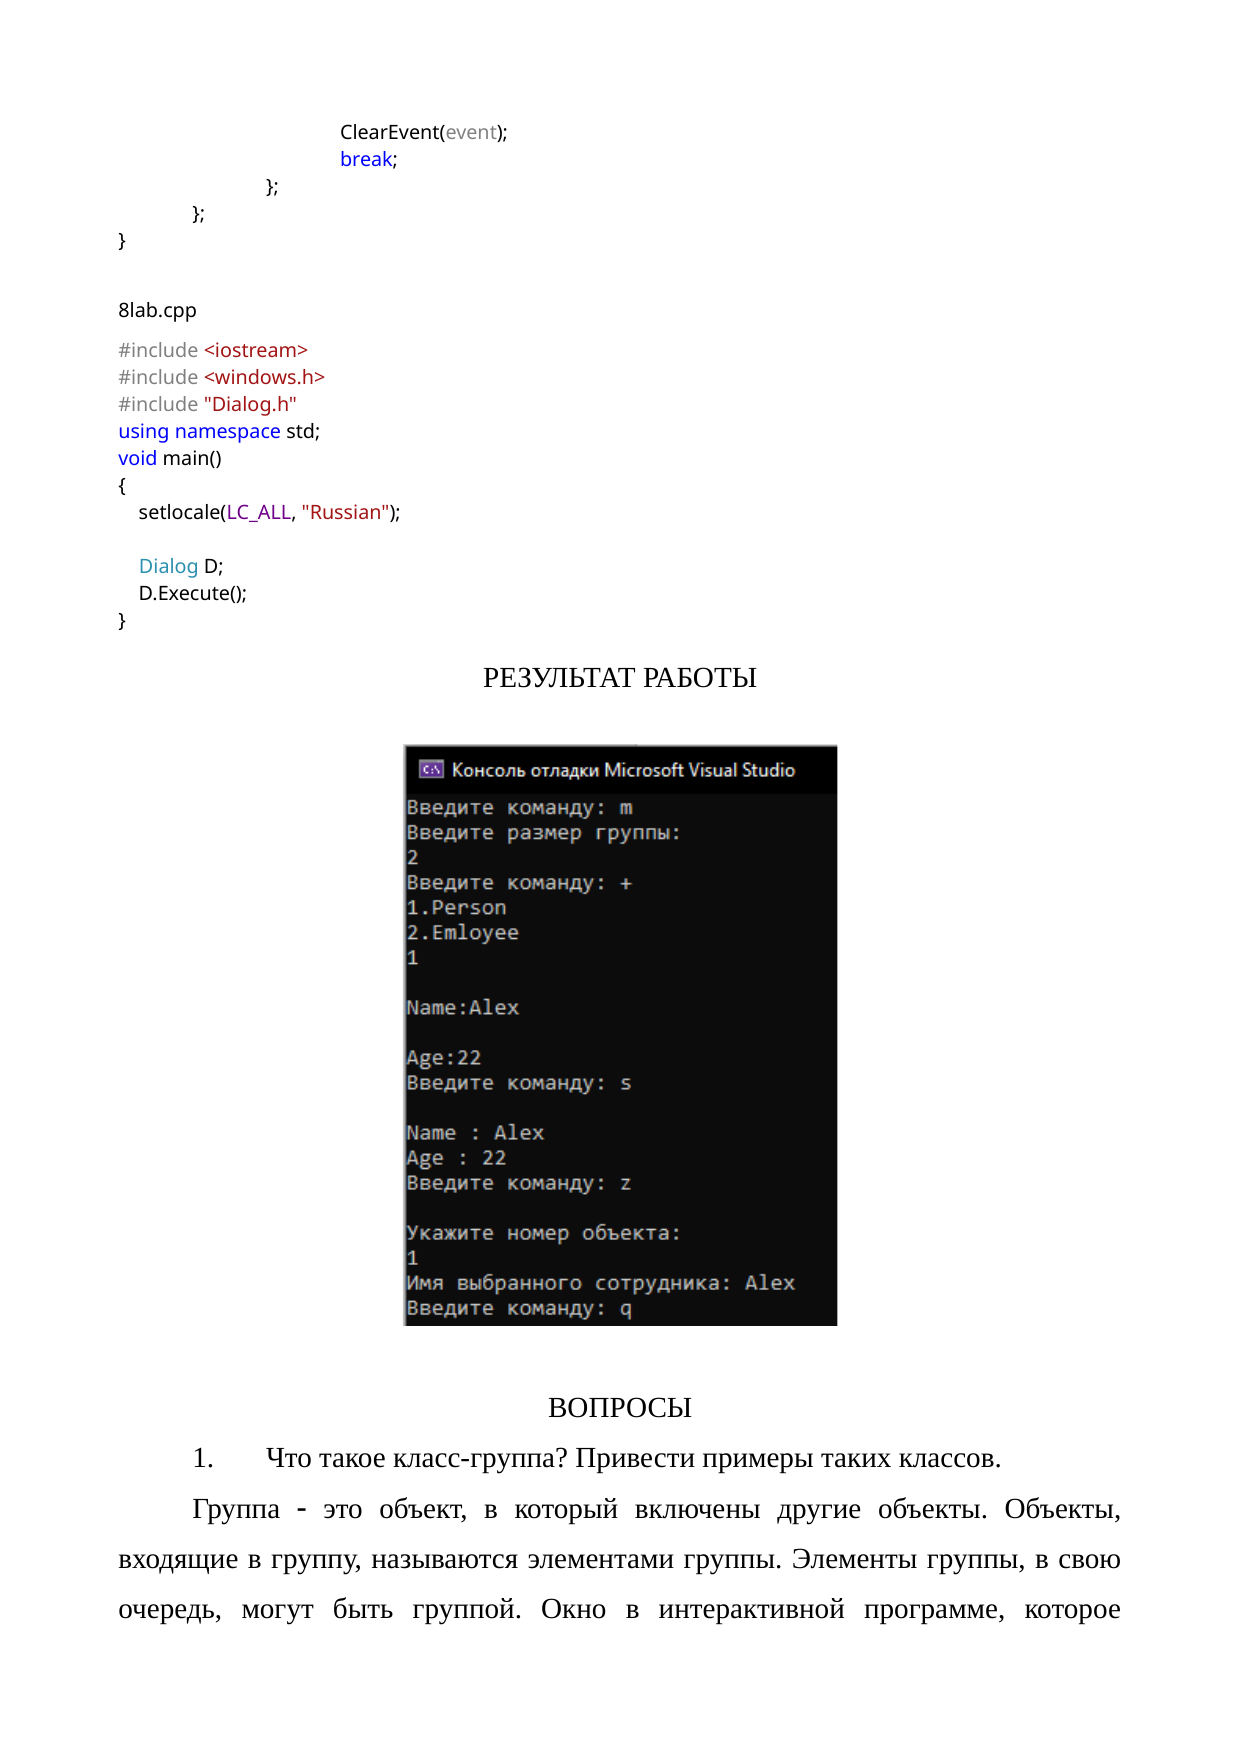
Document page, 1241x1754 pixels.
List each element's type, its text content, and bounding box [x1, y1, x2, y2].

text { [118, 471, 1122, 498]
text }; [118, 199, 1122, 226]
text D.Execute(); [118, 579, 1122, 606]
text 8lab.cpp [118, 296, 1122, 323]
list Что такое класс-группа? Привести примеры таких классов. [118, 1440, 1122, 1474]
text } [118, 226, 1122, 253]
text #include <iostream> [118, 337, 1122, 363]
text setlocale(LC_ALL, "Russian"); [118, 498, 1122, 525]
picture [402, 744, 838, 1326]
text }; [118, 172, 1122, 199]
list Группа  это объект, в который включены другие объекты. Объекты, входящие в группу, называются элементами группы. Элементы группы, в свою очередь, могут быть группой. Окно в интерактивной программе, которое [118, 1491, 1122, 1625]
text Dialog D; [118, 552, 1122, 579]
text break; [118, 145, 1122, 172]
text using namespace std; [118, 417, 1122, 444]
text ClearEvent(event); [118, 118, 1122, 145]
text #include "Dialog.h" [118, 391, 1122, 417]
text void main() [118, 444, 1122, 471]
text ВОПРОСЫ [118, 1390, 1122, 1424]
text #include <windows.h> [118, 363, 1122, 391]
text РЕЗУЛЬТАТ РАБОТЫ [118, 660, 1122, 694]
text } [118, 606, 1122, 633]
